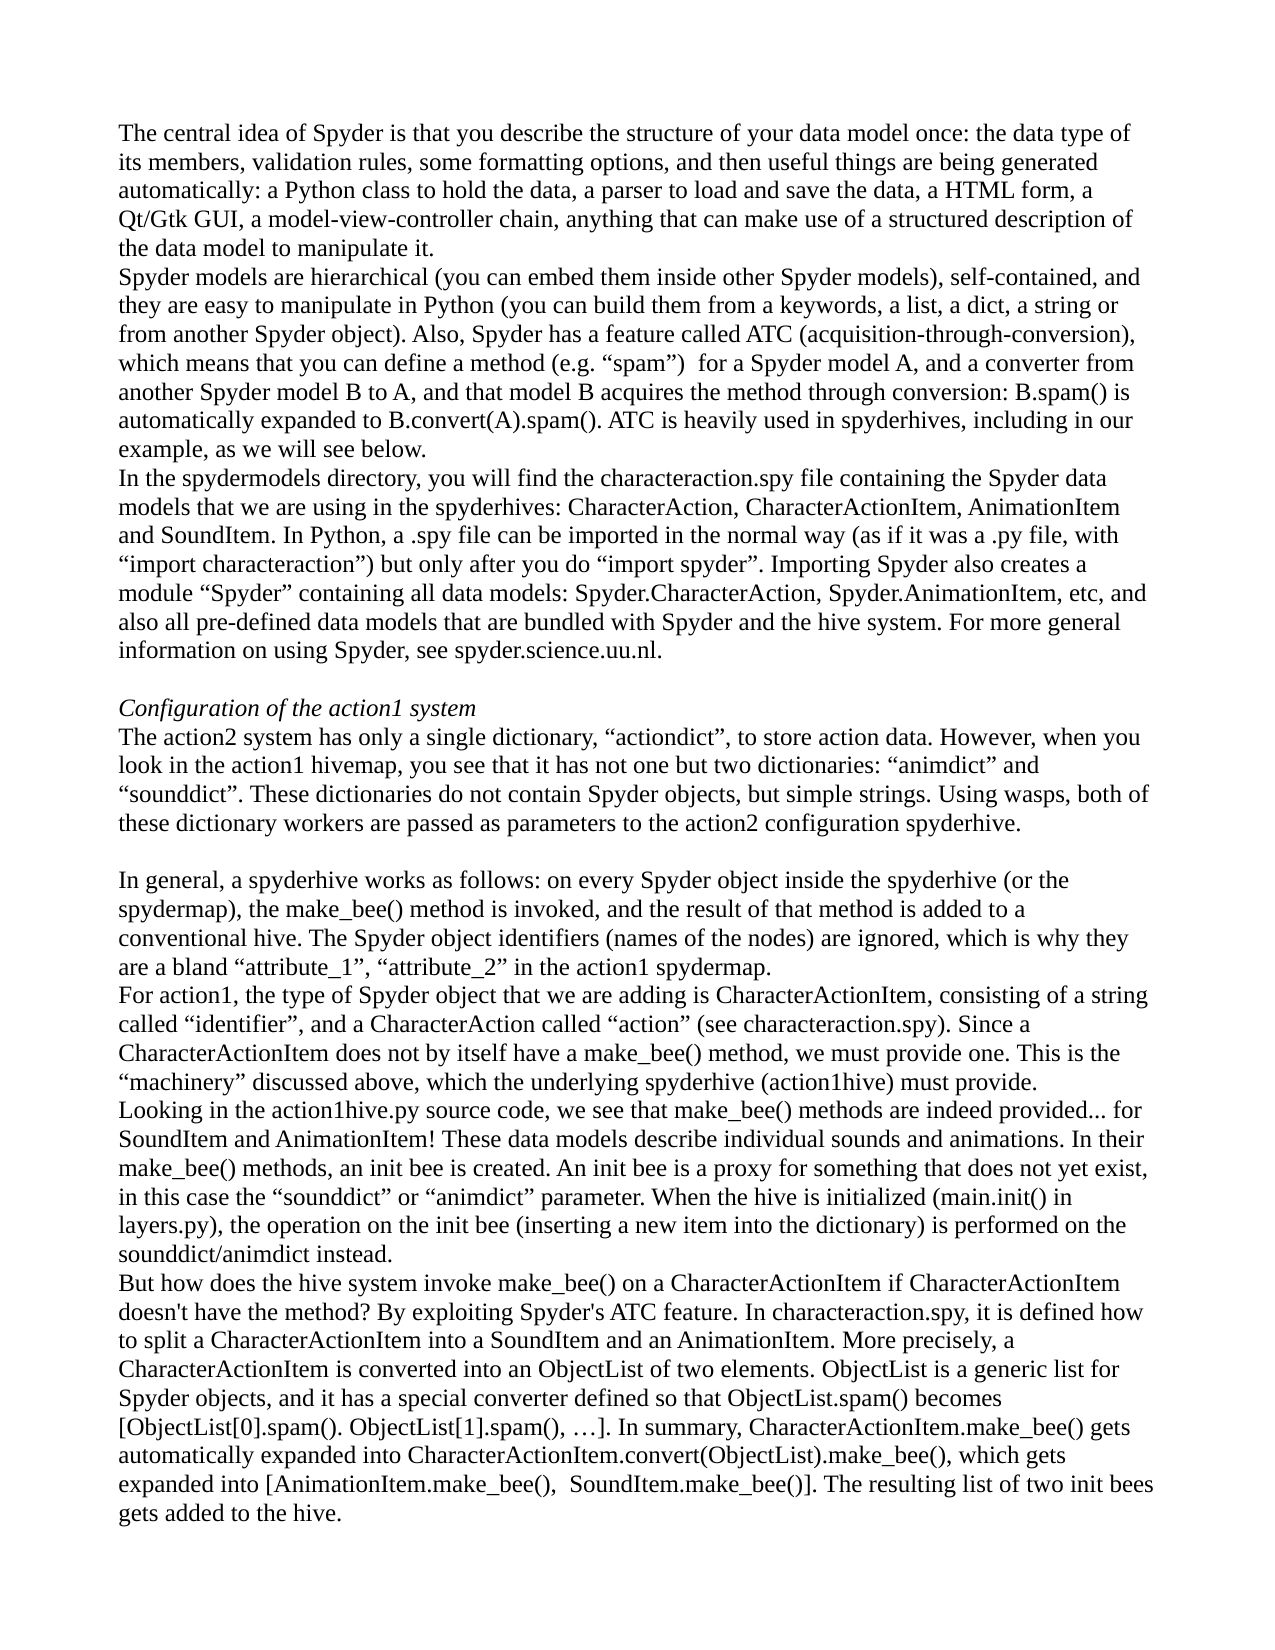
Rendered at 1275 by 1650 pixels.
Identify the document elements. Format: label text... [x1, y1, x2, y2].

text The action2 system has only a single dictionary, “actiondict”, to store action data. However, when you look in the action1 hivemap, you see that it has not one but two dictionaries: “animdict” and “sounddict”. These dictionaries do not contain Spyder objects, but simple strings. Using wasps, both of these dictionary workers are passed as parameters to the action2 configuration spyderhive. [118, 722, 1157, 837]
text Spyder models are hierarchical (you can embed them inside other Spyder models), self-contained, and they are easy to manipulate in Python (you can build them from a keywords, a list, a dict, a string or from another Spyder object). Also, Spyder has a feature called ATC (acquisition-through-conversion), which means that you can define a method (e.g. “spam”) for a Spyder model A, and a converter from another Spyder model B to A, and that model B acquires the method through conversion: B.spam() is automatically expanded to B.convert(A).spam(). ATC is heavily used in spyderhives, including in our example, as we will see below. [118, 262, 1157, 463]
text Configuration of the action1 system [118, 693, 1157, 722]
text In general, a spyderhive works as follows: on every Spyder object inside the spyderhive (or the spydermap), the make_bee() method is invoked, and the result of that method is added to a conventional hive. The Spyder object identifiers (names of the nodes) are ignored, which is why they are a bland “attribute_1”, “attribute_2” in the action1 spydermap. [118, 866, 1157, 981]
text But how does the hive system invoke make_bee() on a CharacterActionItem if CharacterActionItem doesn't have the method? By exploiting Spyder's ATC feature. In characteraction.spy, it is defined how to split a CharacterActionItem into a SoundItem and an AnimationItem. More precisely, a CharacterActionItem is converted into an ObjectList of two elements. ObjectList is a generic list for Spyder objects, and it has a special converter defined so that ObjectList.spam() becomes [ObjectList[0].spam(). ObjectList[1].spam(), …]. In summary, CharacterActionItem.make_bee() gets automatically expanded into CharacterActionItem.convert(ObjectList).make_bee(), which gets expanded into [AnimationItem.make_bee(), SoundItem.make_bee()]. The resulting list of two init bees gets added to the hive. [118, 1268, 1157, 1527]
text The central idea of Spyder is that you describe the structure of your data model once: the data type of its members, validation rules, some formatting options, and then useful things are being generated automatically: a Python class to hold the data, a parser to load and save the data, a HTML form, a Qt/Gtk GUI, a model-view-controller chain, anything that can make use of a structured description of the data model to manipulate it. [118, 118, 1157, 262]
text For action1, the type of Spyder object that we are adding is CharacterActionItem, consisting of a string called “identifier”, and a CharacterAction called “action” (see characteraction.spy). Since a CharacterActionItem does not by itself have a make_bee() method, we must provide one. This is the “machinery” discussed above, which the underlying spyderhive (action1hive) must provide. [118, 981, 1157, 1096]
text In the spydermodels directory, you will find the characteraction.spy file containing the Spyder data models that we are using in the spyderhives: CharacterAction, CharacterActionItem, AnimationItem and SoundItem. In Python, a .spy file can be imported in the normal way (as if it was a .py file, with “import characteraction”) but only after you do “import spyder”. Importing Spyder also creates a module “Spyder” containing all data models: Spyder.CharacterAction, Spyder.AnimationItem, etc, and also all pre-defined data models that are bundled with Spyder and the hive system. For more general information on using Spyder, see spyder.science.uu.nl. [118, 463, 1157, 664]
text Looking in the action1hive.py source code, we see that make_bee() methods are indeed provided... for SoundItem and AnimationItem! These data models describe individual sounds and animations. In their make_bee() methods, an init bee is created. An init bee is a proxy for something that does not yet exist, in this case the “sounddict” or “animdict” parameter. When the hive is initialized (main.init() in layers.py), the operation on the init bee (inserting a new item into the dictionary) is performed on the sounddict/animdict instead. [118, 1096, 1157, 1268]
